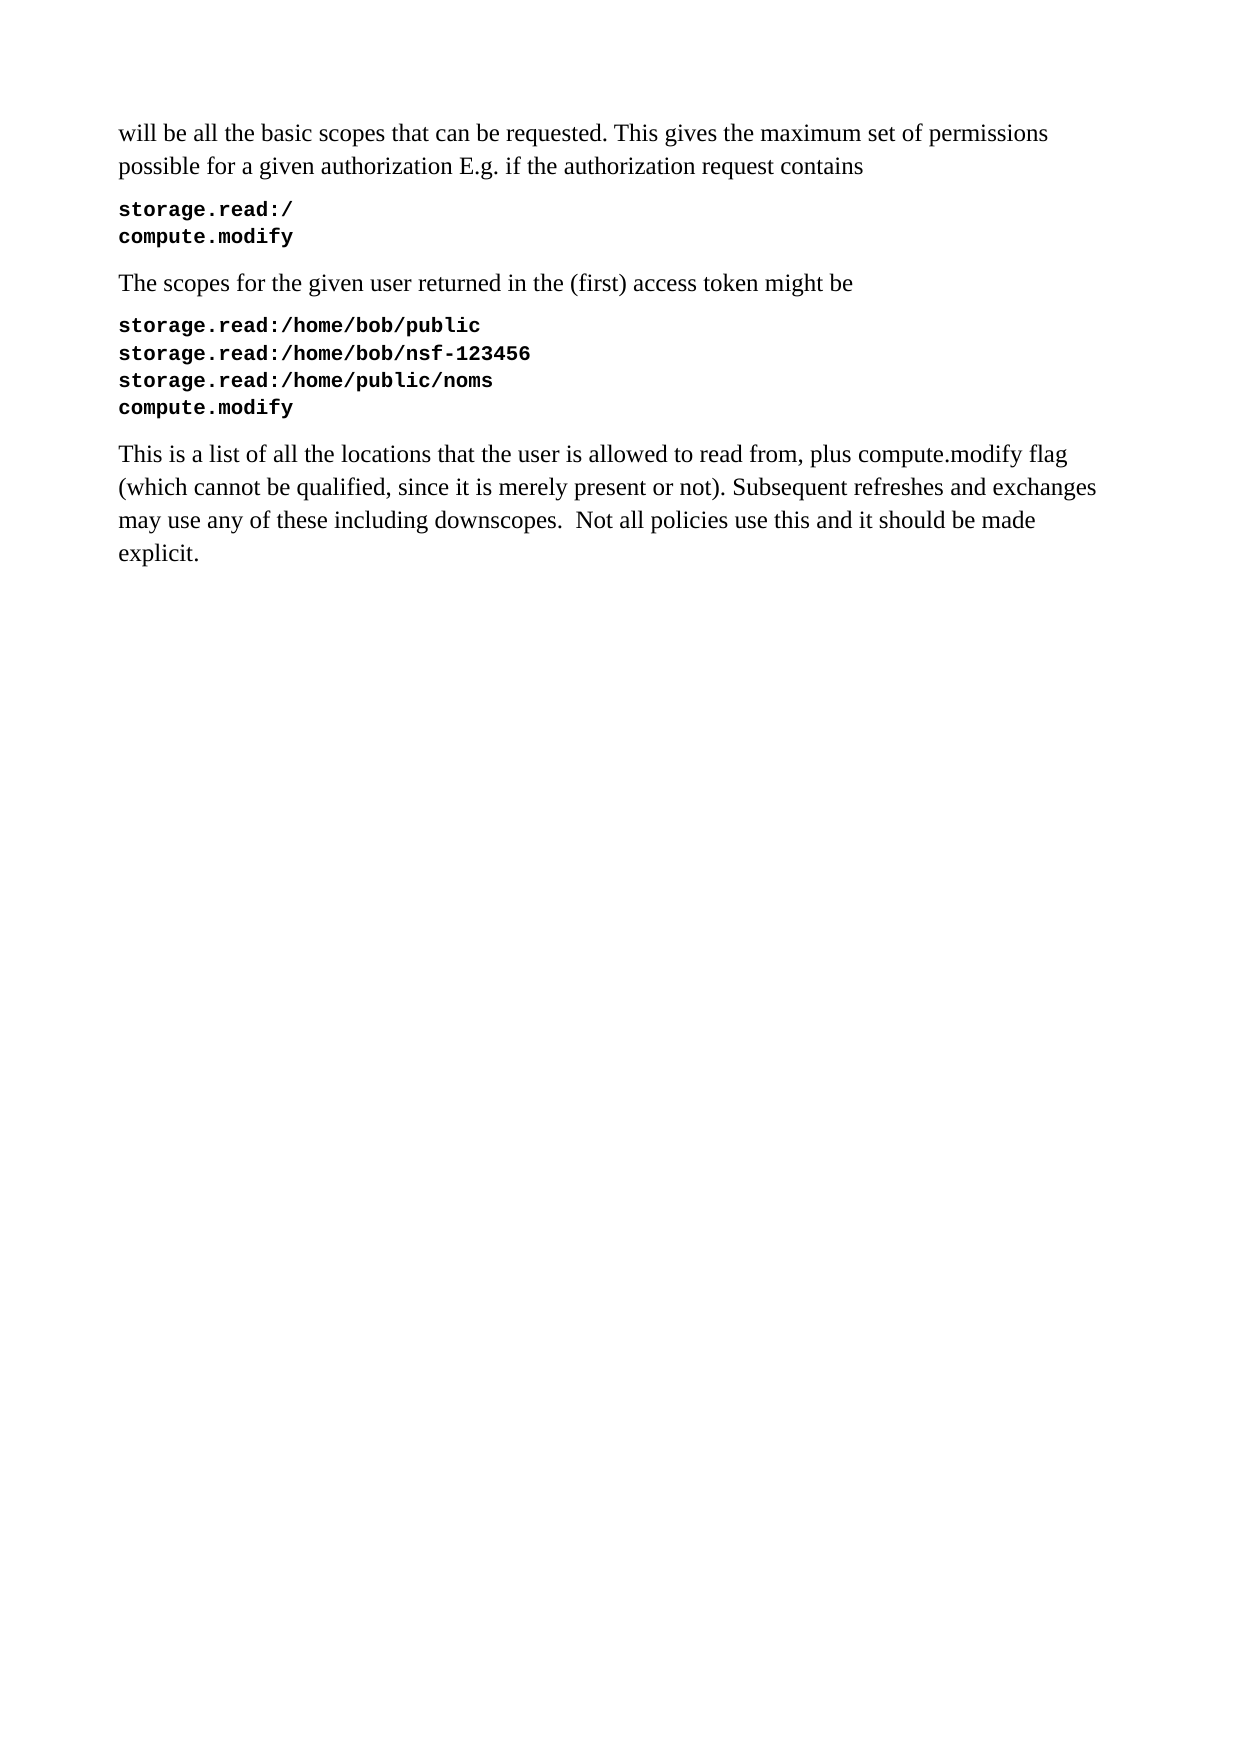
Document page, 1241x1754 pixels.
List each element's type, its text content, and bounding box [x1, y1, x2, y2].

text The scopes for the given user returned in the (first) access token might be [118, 268, 1122, 296]
text will be all the basic scopes that can be requested. This gives the maximum set of permissions possible for a given authorization E.g. if the authorization request contains [118, 118, 1122, 180]
text storage.read:/ compute.modify [118, 199, 1122, 249]
text storage.read:/home/bob/public storage.read:/home/bob/nsf-123456 storage.read:/home/public/noms compute.modify [118, 315, 1122, 421]
text This is a list of all the locations that the user is allowed to read from, plus compute.modify flag (which cannot be qualified, since it is merely present or not). Subsequent refreshes and exchanges may use any of these including downscopes. Not all policies use this and it should be made explicit. [118, 439, 1122, 566]
